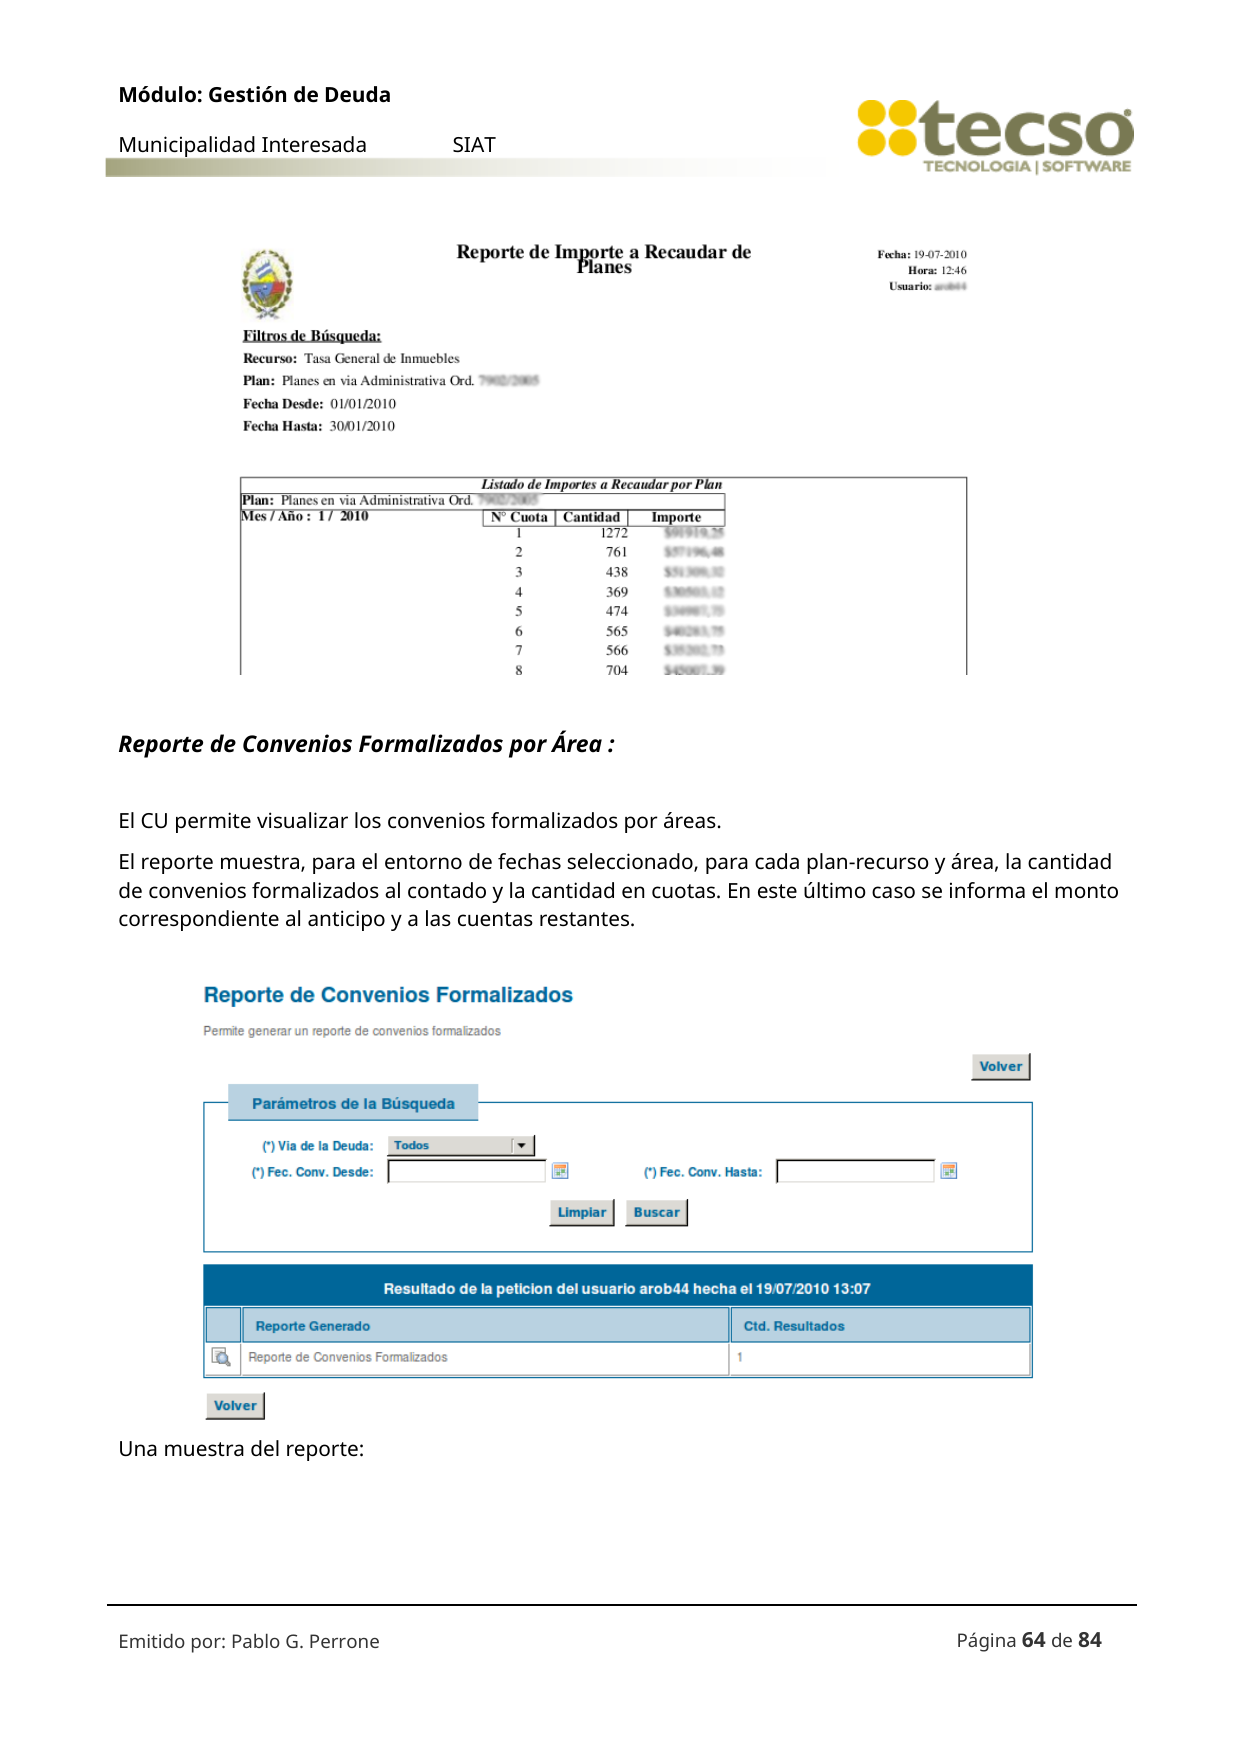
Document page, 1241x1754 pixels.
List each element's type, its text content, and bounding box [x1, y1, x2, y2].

subtitle Reporte de Convenios Formalizados por Área : [118, 728, 1122, 759]
text El reporte muestra, para el entorno de fechas seleccionado, para cada plan-recurso y área, la cantidad de convenios formalizados al contado y la cantidad en cuotas. En este último caso se informa el monto correspondiente al anticipo y a las cuentas restantes. [118, 847, 1122, 933]
text El CU permite visualizar los convenios formalizados por áreas. [118, 806, 1122, 835]
picture [105, 100, 1134, 177]
picture [188, 975, 1052, 1434]
text Una muestra del reporte: [118, 1304, 1122, 1462]
picture [223, 217, 1018, 675]
